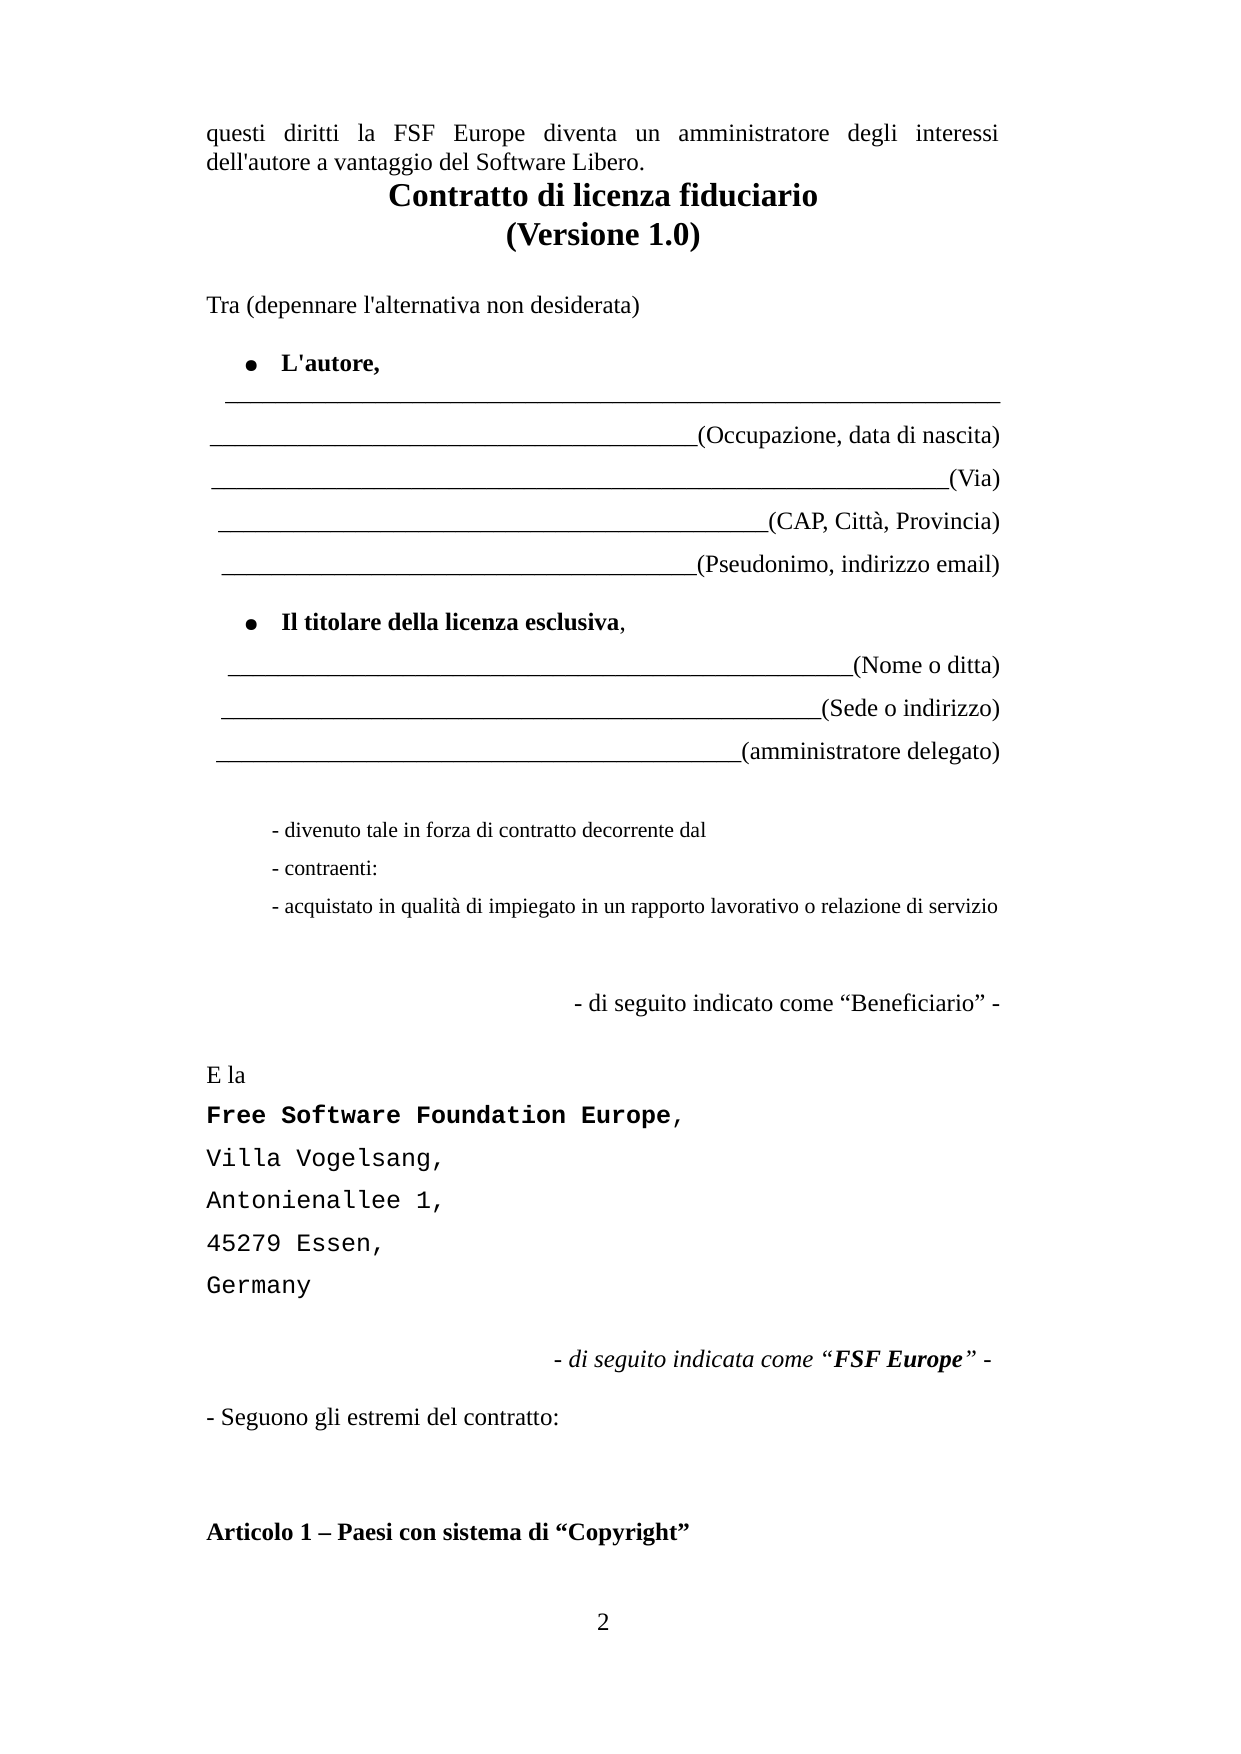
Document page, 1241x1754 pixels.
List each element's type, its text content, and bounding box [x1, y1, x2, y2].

text Germany [206, 1273, 1000, 1301]
text __________________________________________(amministratore delegato) [206, 736, 1000, 765]
text Tra (depennare l'alternativa non desiderata) [206, 291, 1000, 319]
text questi diritti la FSF Europe diventa un amministratore degli interessi dell'autore a vantaggio del Software Libero. [206, 118, 1000, 176]
text Antonienallee 1, [206, 1188, 1000, 1216]
text - divenuto tale in forza di contratto decorrente dal [206, 817, 1000, 842]
text E la [206, 1060, 1000, 1089]
text ________________________________________________(Sede o indirizzo) [206, 693, 1000, 722]
text _______________________________________(Occupazione, data di nascita) [206, 420, 1000, 449]
text - di seguito indicata come “FSF Europe” - [206, 1344, 1000, 1373]
text ______________________________________________________________ [206, 377, 1000, 406]
list Il titolare della licenza esclusiva, [243, 607, 1000, 636]
text - Seguono gli estremi del contratto: [206, 1402, 1000, 1431]
text ___________________________________________________________(Via) [206, 463, 1000, 492]
text ____________________________________________(CAP, Città, Provincia) [206, 506, 1000, 535]
text - acquistato in qualità di impiegato in un rapporto lavorativo o relazione di servizio [206, 893, 1000, 918]
text Free Software Foundation Europe, [206, 1103, 1000, 1131]
text 45279 Essen, [206, 1231, 1000, 1259]
text Contratto di licenza fiduciario [206, 176, 1000, 214]
text - di seguito indicato come “Beneficiario” - [206, 988, 1000, 1017]
text - contraenti: [206, 855, 1000, 880]
text __________________________________________________(Nome o ditta) [206, 650, 1000, 679]
text (Versione 1.0) [206, 214, 1000, 252]
list L'autore, [243, 348, 1000, 377]
text Villa Vogelsang, [206, 1146, 1000, 1174]
text Articolo 1 – Paesi con sistema di “Copyright” [206, 1517, 1000, 1546]
text ______________________________________(Pseudonimo, indirizzo email) [206, 549, 1000, 578]
